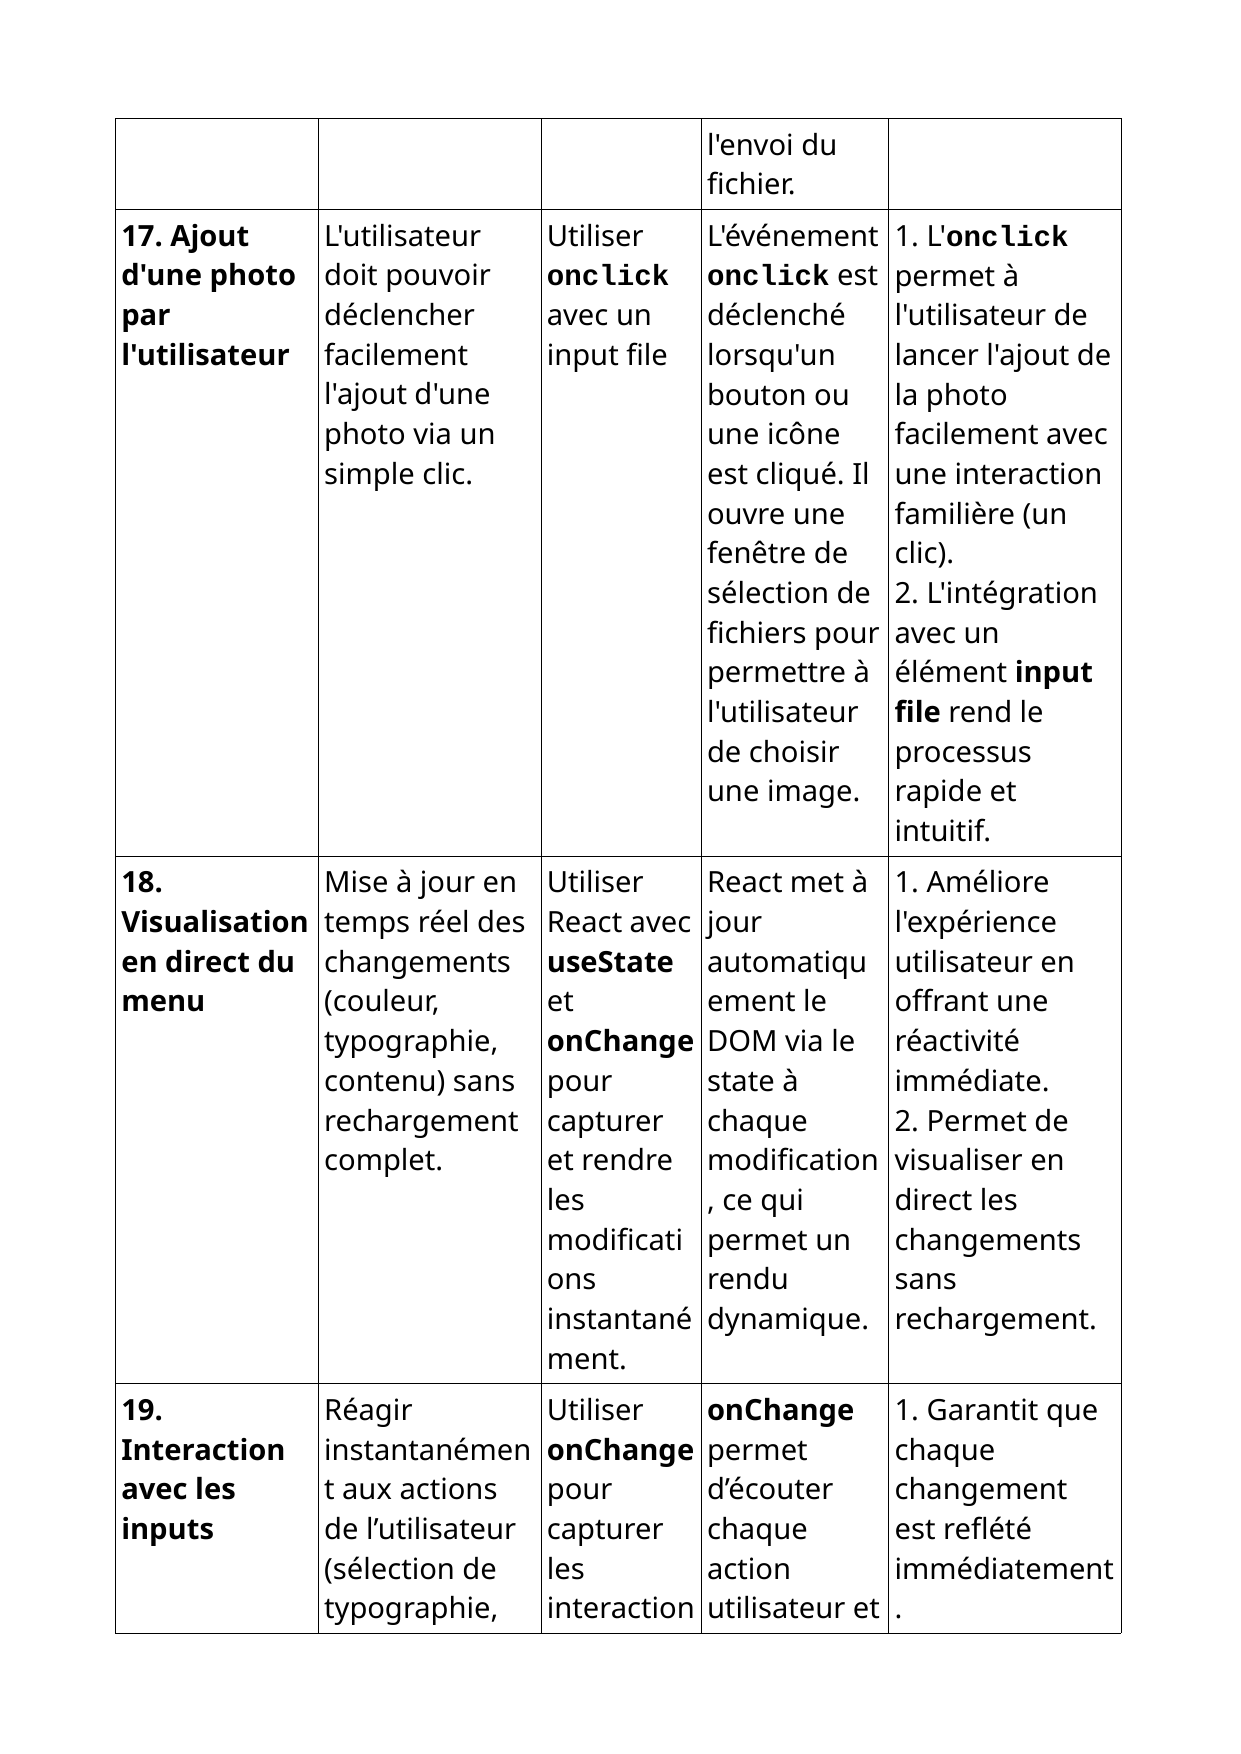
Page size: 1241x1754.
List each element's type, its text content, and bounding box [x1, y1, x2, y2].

table_cell Réagir instantanément aux actions de l’utilisateur (sélection de typographie, [319, 1384, 541, 1633]
table_cell [542, 119, 701, 209]
table_cell Utiliser onChange pour capturer les interaction [542, 1384, 701, 1633]
table_cell onChange permet d’écouter chaque action utilisateur et [702, 1384, 888, 1633]
table_cell 1. L'onclick permet à l'utilisateur de lancer l'ajout de la photo facilement avec une interaction familière (un clic). 2. L'intégration avec un élément input file rend le processus rapide et intuitif. [889, 210, 1121, 856]
table_cell 19. Interaction avec les inputs [116, 1384, 318, 1633]
table_cell Utiliser onclick avec un input file [542, 210, 701, 856]
table_cell l'envoi du fichier. [702, 119, 888, 209]
table_cell L'événement onclick est déclenché lorsqu'un bouton ou une icône est cliqué. Il ouvre une fenêtre de sélection de fichiers pour permettre à l'utilisateur de choisir une image. [702, 210, 888, 856]
table_cell Utiliser React avec useState et onChange pour capturer et rendre les modifications instantanément. [542, 857, 701, 1383]
table_cell Mise à jour en temps réel des changements (couleur, typographie, contenu) sans rechargement complet. [319, 857, 541, 1383]
table_cell 18. Visualisation en direct du menu [116, 857, 318, 1383]
table_cell [319, 119, 541, 209]
table_cell L'utilisateur doit pouvoir déclencher facilement l'ajout d'une photo via un simple clic. [319, 210, 541, 856]
table_cell 1. Garantit que chaque changement est reflété immédiatement. [889, 1384, 1121, 1633]
table_cell 17. Ajout d'une photo par l'utilisateur [116, 210, 318, 856]
table_cell 1. Améliore l'expérience utilisateur en offrant une réactivité immédiate. 2. Permet de visualiser en direct les changements sans rechargement. [889, 857, 1121, 1383]
table_cell [116, 119, 318, 209]
table_cell [889, 119, 1121, 209]
table_cell React met à jour automatiquement le DOM via le state à chaque modification, ce qui permet un rendu dynamique. [702, 857, 888, 1383]
